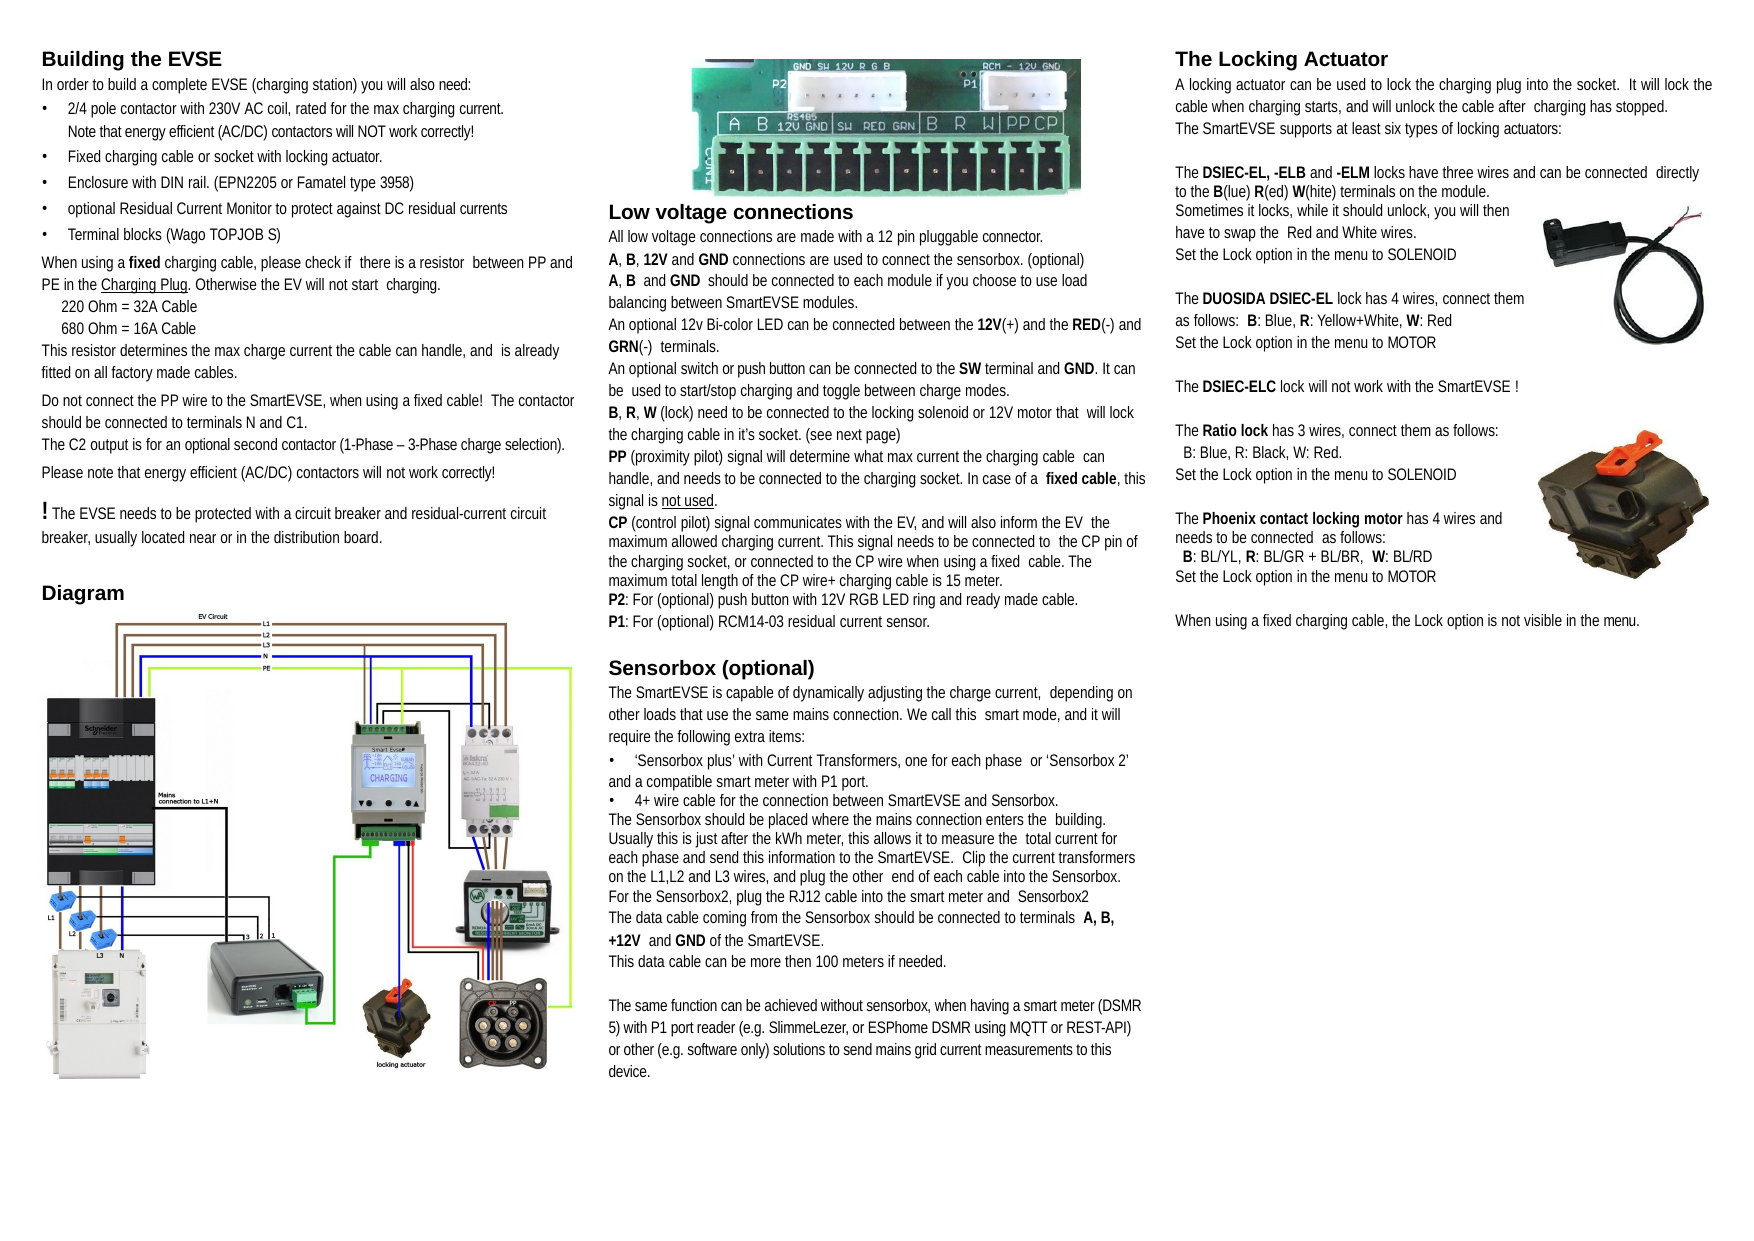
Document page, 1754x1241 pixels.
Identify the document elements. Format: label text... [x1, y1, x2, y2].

text A, B and GND should be connected to each module if you choose to use load balancing between SmartEVSE modules. [608, 271, 1146, 312]
text The Sensorbox should be placed where the mains connection enters the building. Usually this is just after the kWh meter, this allows it to measure the total current for each phase and send this information to the SmartEVSE. Clip the current transformers on the L1,L2 and L3 wires, and plug the other end of each cable into the Sensorbox. [740, 810, 1146, 886]
text The DUOSIDA DSIEC-EL lock has 4 wires, connect them as follows: B: Blue, R: Yellow+White, W: Red [1175, 289, 1537, 330]
text An optional 12v Bi-color LED can be connected between the 12V(+) and the RED(-) and GRN(-) terminals. [608, 315, 1146, 356]
text In order to build a complete EVSE (charging station) you will also need: [41, 75, 579, 94]
list 4+ wire cable for the connection between SmartEVSE and Sensorbox. [740, 791, 1146, 810]
text The same function can be achieved without sensorbox, when having a smart meter (DSMR 5) with P1 port reader (e.g. SlimmeLezer, or ESPhome DSMR using MQTT or REST-API) or other (e.g. software only) solutions to send mains grid current measurements to this device. [740, 996, 1146, 1081]
text P2: For (optional) push button with 12V RGB LED ring and ready made cable. [608, 590, 1146, 609]
text Do not connect the PP wire to the SmartEVSE, when using a fixed cable! The contactor should be connected to terminals N and C1. [41, 391, 579, 432]
picture [691, 59, 1081, 197]
text An optional switch or push button can be connected to the SW terminal and GND. It can be used to start/stop charging and toggle between charge modes. [608, 359, 1146, 400]
list Fixed charging cable or socket with locking actuator. [41, 144, 579, 167]
list Terminal blocks (Wago TOPJOB S) [41, 223, 579, 246]
list ‘Sensorbox plus’ with Current Transformers, one for each phase or ‘Sensorbox 2’ and a compatible smart meter with P1 port. [740, 749, 1146, 791]
text When using a fixed charging cable, the Lock option is not visible in the menu. [1175, 610, 1713, 629]
text The SmartEVSE supports at least six types of locking actuators: [1175, 119, 1713, 138]
text The data cable coming from the Sensorbox should be connected to terminals A, B, +12V and GND of the SmartEVSE. [740, 908, 1146, 949]
subtitle Sensorbox (optional) [740, 656, 1146, 679]
text CP (control pilot) signal communicates with the EV, and will also inform the EV the maximum allowed charging current. This signal needs to be connected to the CP pin of the charging socket, or connected to the CP wire when using a fixed cable. The maximum total length of the CP wire+ charging cable is 15 meter. [608, 513, 1146, 590]
text 220 Ohm = 32A Cable 680 Ohm = 16A Cable [53, 297, 579, 338]
text The SmartEVSE is capable of dynamically adjusting the charge current, depending on other loads that use the same mains connection. We call this smart mode, and it will require the following extra items: [740, 683, 1146, 746]
text Set the Lock option in the menu to MOTOR [1175, 333, 1713, 352]
list Enclosure with DIN rail. (EPN2205 or Famatel type 3958) [41, 170, 579, 193]
text Please note that energy efficient (AC/DC) contactors will not work correctly! [41, 463, 579, 482]
text PP (proximity pilot) signal will determine what max current the charging cable can handle, and needs to be connected to the charging socket. In case of a fixed cable, this signal is not used. [608, 447, 1146, 510]
text A, B, 12V and GND connections are used to connect the sensorbox. (optional) [608, 249, 1146, 268]
text When using a fixed charging cable, please check if there is a resistor between PP and PE in the Charging Plug. Otherwise the EV will not start charging. [41, 253, 579, 294]
picture [1537, 430, 1709, 579]
text P1: For (optional) RCM14-03 residual current sensor. [740, 612, 1146, 631]
text A locking actuator can be used to lock the charging plug into the socket. It will lock the cable when charging starts, and will unlock the cable after charging has stopped. [1175, 75, 1713, 116]
text This resistor determines the max charge current the cable can handle, and is already fitted on all factory made cables. [41, 341, 579, 382]
text The Phoenix contact locking motor has 4 wires and needs to be connected as follows: B: BL/YL, R: BL/GR + BL/BR, W: BL/RD [1175, 509, 1537, 566]
text All low voltage connections are made with a 12 pin pluggable connector. [608, 227, 1146, 246]
subtitle Building the EVSE [41, 47, 579, 71]
text The Ratio lock has 3 wires, connect them as follows: B: Blue, R: Black, W: Red. [1175, 421, 1713, 462]
text Set the Lock option in the menu to SOLENOID [1175, 465, 1537, 484]
text Sometimes it locks, while it should unlock, you will then have to swap the Red and White wires. [1175, 201, 1537, 242]
text ! The EVSE needs to be protected with a circuit breaker and residual-current circuit breaker, usually located near or in the distribution board. [41, 496, 579, 547]
list optional Residual Current Monitor to protect against DC residual currents [41, 197, 579, 219]
text Diagram [41, 581, 579, 604]
picture [1537, 201, 1709, 349]
text Set the Lock option in the menu to SOLENOID [1175, 245, 1537, 264]
picture [38, 610, 740, 1082]
text The DSIEC-ELC lock will not work with the SmartEVSE ! [1175, 377, 1713, 396]
text This data cable can be more then 100 meters if needed. [740, 952, 1146, 971]
subtitle Low voltage connections [608, 47, 1146, 224]
text For the Sensorbox2, plug the RJ12 cable into the smart meter and Sensorbox2 [740, 886, 1146, 906]
text Set the Lock option in the menu to MOTOR [1175, 566, 1713, 586]
subtitle The Locking Actuator [1175, 47, 1713, 71]
text The C2 output is for an optional second contactor (1-Phase – 3-Phase charge selection). [41, 435, 579, 454]
text The DSIEC-EL, -ELB and -ELM locks have three wires and can be connected directly to the B(lue) R(ed) W(hite) terminals on the module. [1175, 163, 1713, 201]
text B, R, W (lock) need to be connected to the locking solenoid or 12V motor that will lock the charging cable in it’s socket. (see next page) [608, 403, 1146, 444]
list 2/4 pole contactor with 230V AC coil, rated for the max charging current. Note that energy efficient (AC/DC) contactors will NOT work correctly! [41, 97, 579, 141]
